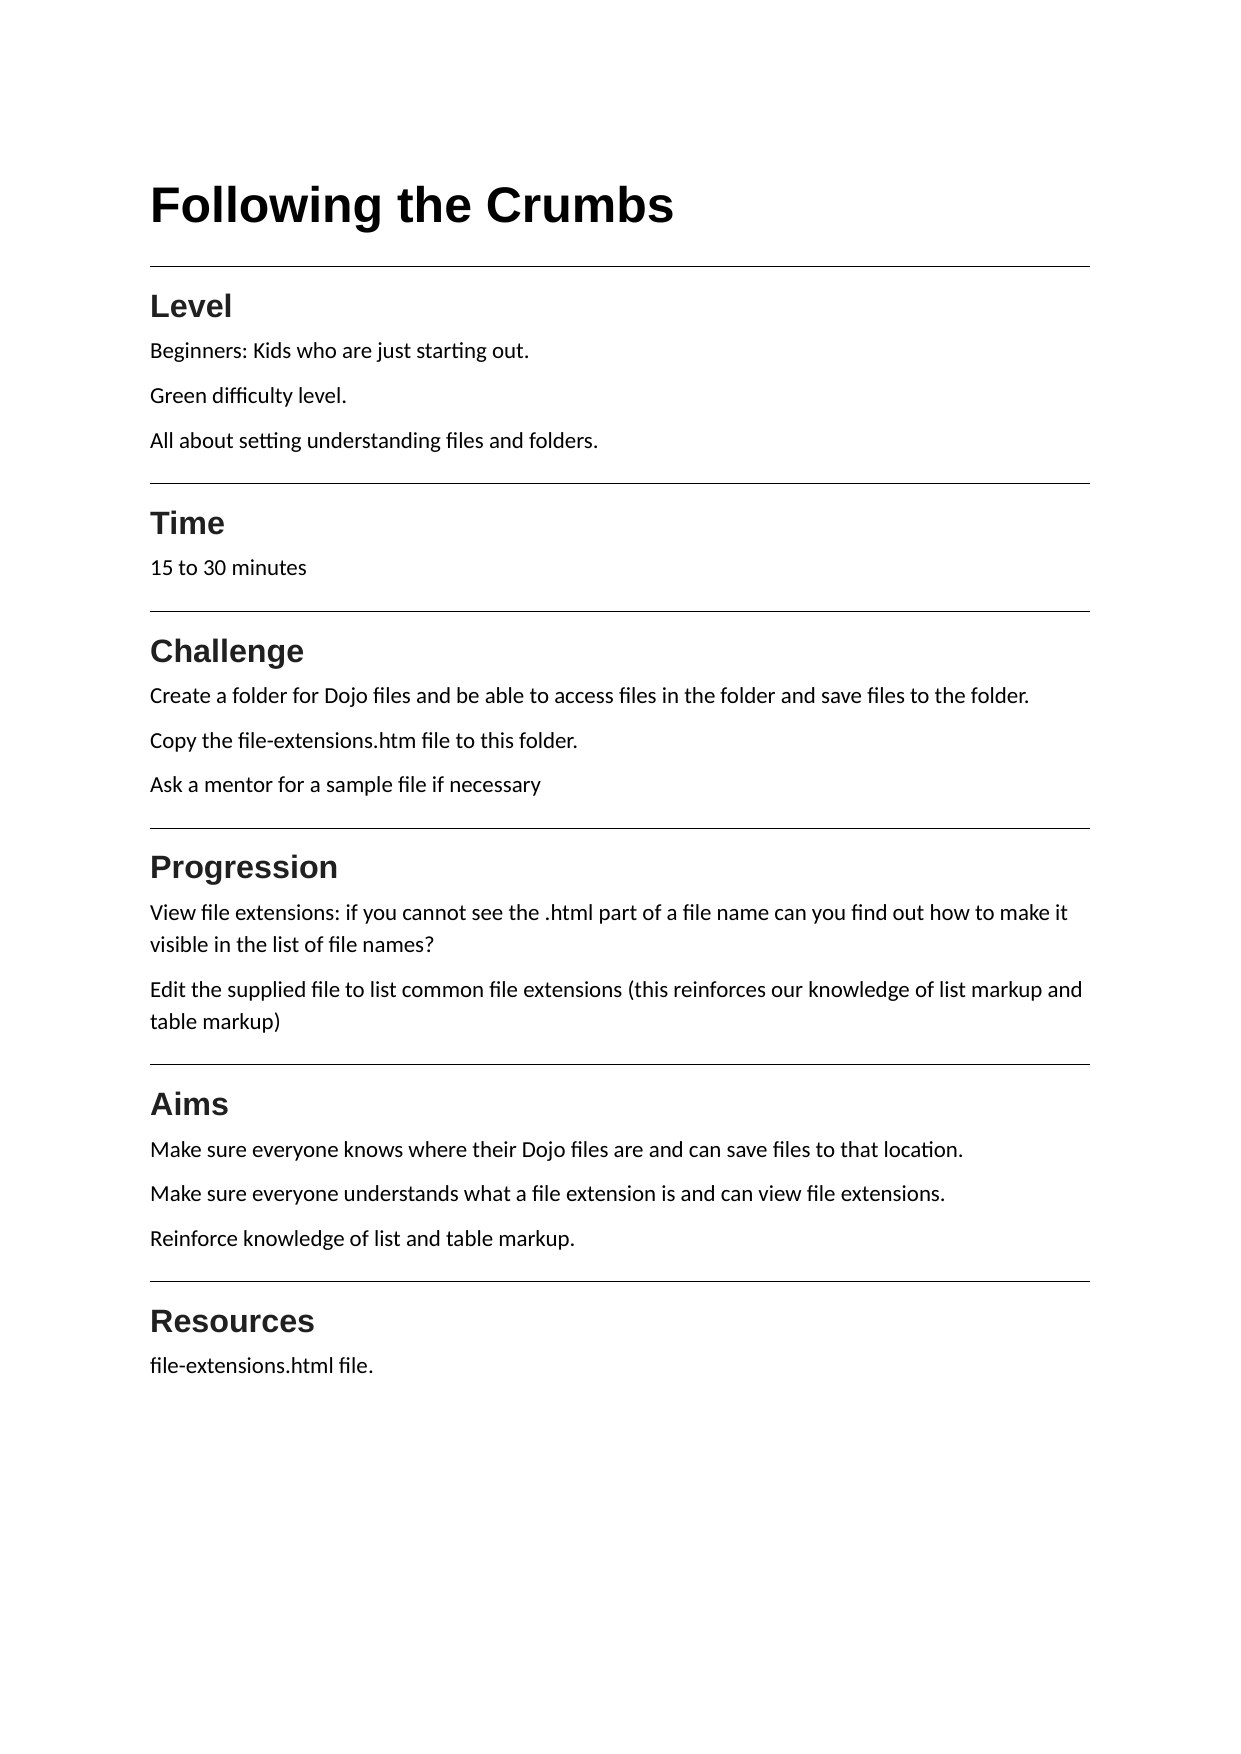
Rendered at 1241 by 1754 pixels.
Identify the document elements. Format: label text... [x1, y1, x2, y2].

text 15 to 30 minutes [150, 553, 1090, 581]
subtitle Time [150, 484, 1090, 541]
text Reinforce knowledge of list and table markup. [150, 1224, 1090, 1252]
text Make sure everyone understands what a file extension is and can view file extensions. [150, 1179, 1090, 1207]
text Copy the file-extensions.htm file to this folder. [150, 726, 1090, 754]
text Create a folder for Dojo files and be able to access files in the folder and save files to the folder. [150, 681, 1090, 709]
subtitle Progression [150, 829, 1090, 886]
subtitle Resources [150, 1282, 1090, 1339]
text Ask a mentor for a sample file if necessary [150, 770, 1090, 798]
subtitle Challenge [150, 612, 1090, 669]
text file-extensions.html file. [150, 1352, 1090, 1379]
subtitle Aims [150, 1065, 1090, 1122]
text Edit the supplied file to list common file extensions (this reinforces our knowledge of list markup and table markup) [150, 975, 1090, 1035]
text All about setting understanding files and folders. [150, 426, 1090, 454]
text Beginners: Kids who are just starting out. [150, 337, 1090, 364]
subtitle Following the Crumbs [150, 175, 1090, 232]
text Green difficulty level. [150, 381, 1090, 409]
text View file extensions: if you cannot see the .html part of a file name can you find out how to make it visible in the list of file names? [150, 898, 1090, 958]
subtitle Level [150, 267, 1090, 324]
text Make sure everyone knows where their Dojo files are and can save files to that location. [150, 1135, 1090, 1163]
